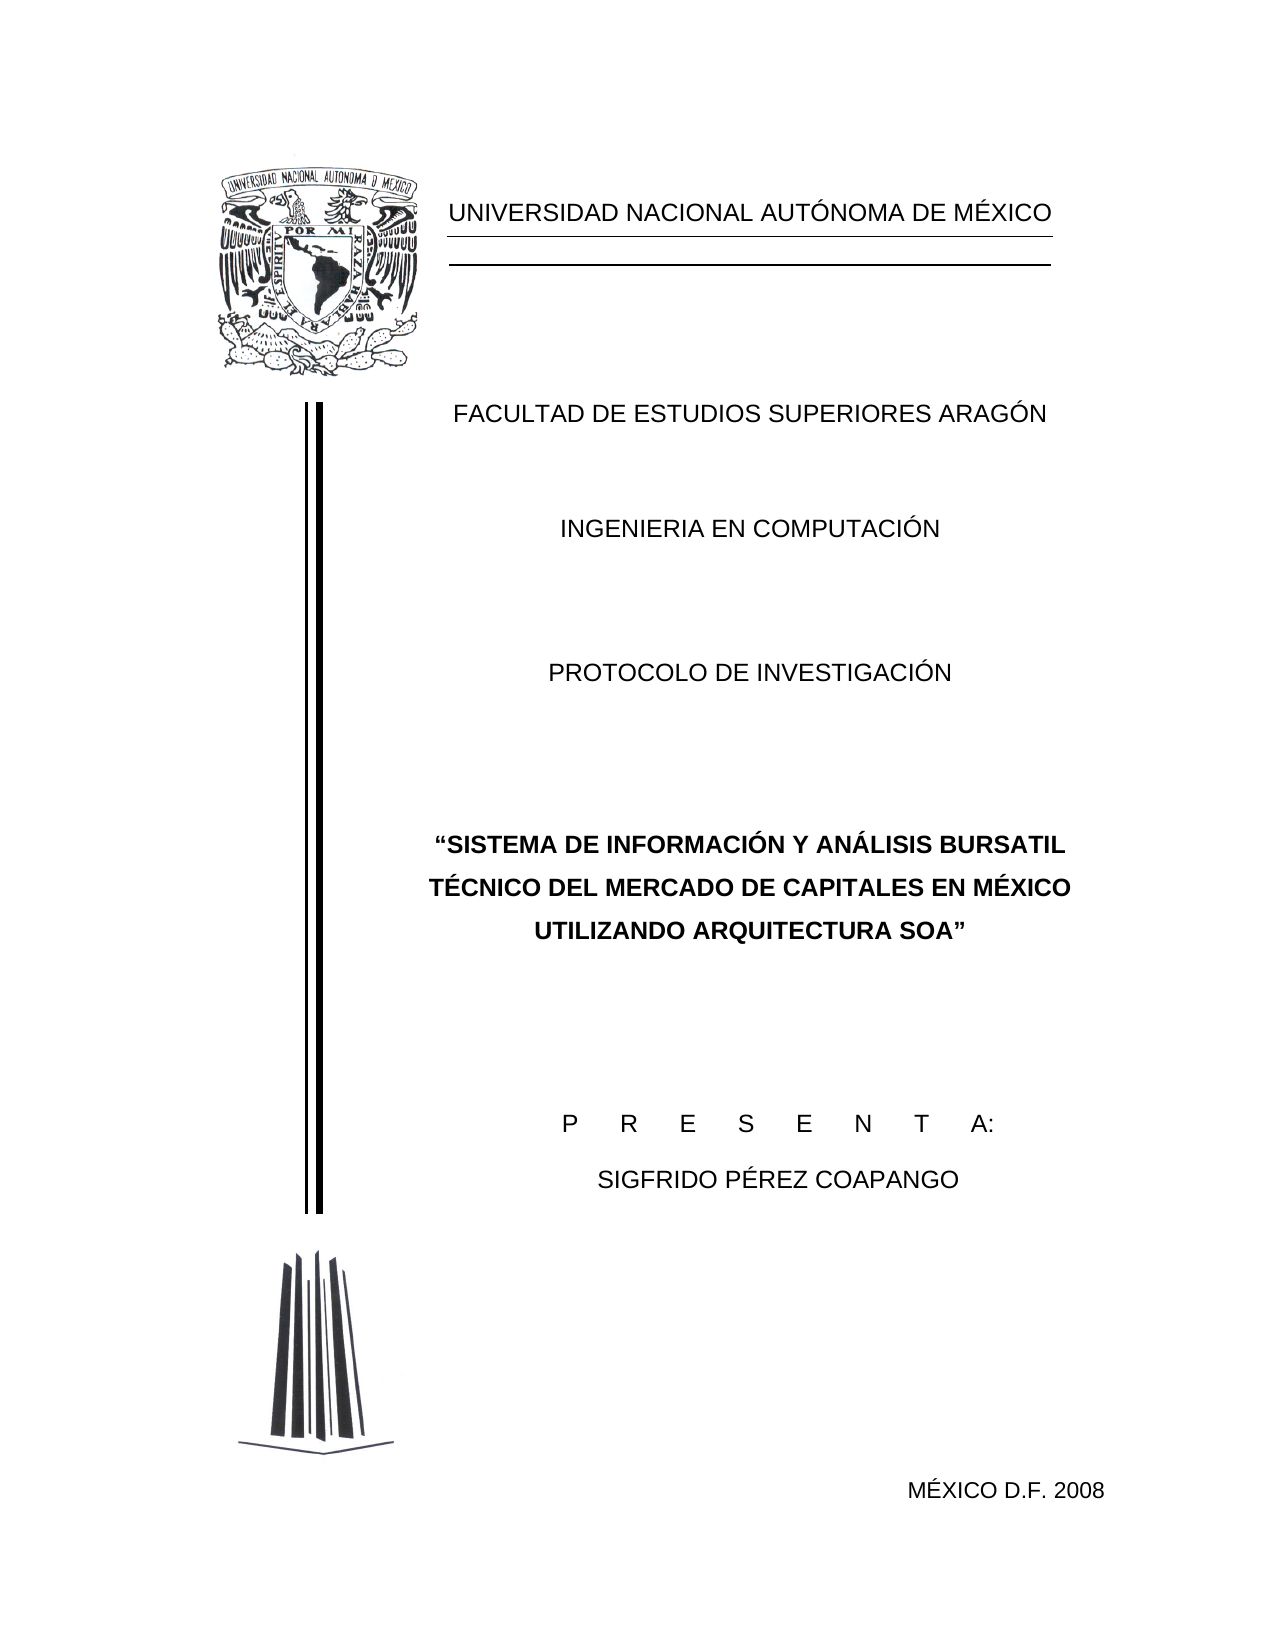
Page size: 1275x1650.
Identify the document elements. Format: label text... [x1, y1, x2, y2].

text PROTOCOLO DE INVESTIGACIÓN [396, 657, 1104, 686]
text “SISTEMA DE INFORMACIÓN Y ANÁLISIS BURSATIL TÉCNICO DEL MERCADO DE CAPITALES EN MÉXICO UTILIZANDO ARQUITECTURA SOA” [396, 830, 1104, 945]
text INGENIERIA EN COMPUTACIÓN [396, 514, 1104, 542]
picture [227, 1240, 405, 1465]
text SIGFRIDO PÉREZ COAPANGO [546, 1165, 1011, 1194]
text MÉXICO D.F. 2008 [396, 1477, 1104, 1503]
text FACULTAD DE ESTUDIOS SUPERIORES ARAGÓN [396, 399, 1104, 427]
title UNIVERSIDAD NACIONAL AUTÓNOMA DE MÉXICO [419, 197, 1104, 226]
text P R E S E N T A: [546, 1109, 1011, 1138]
